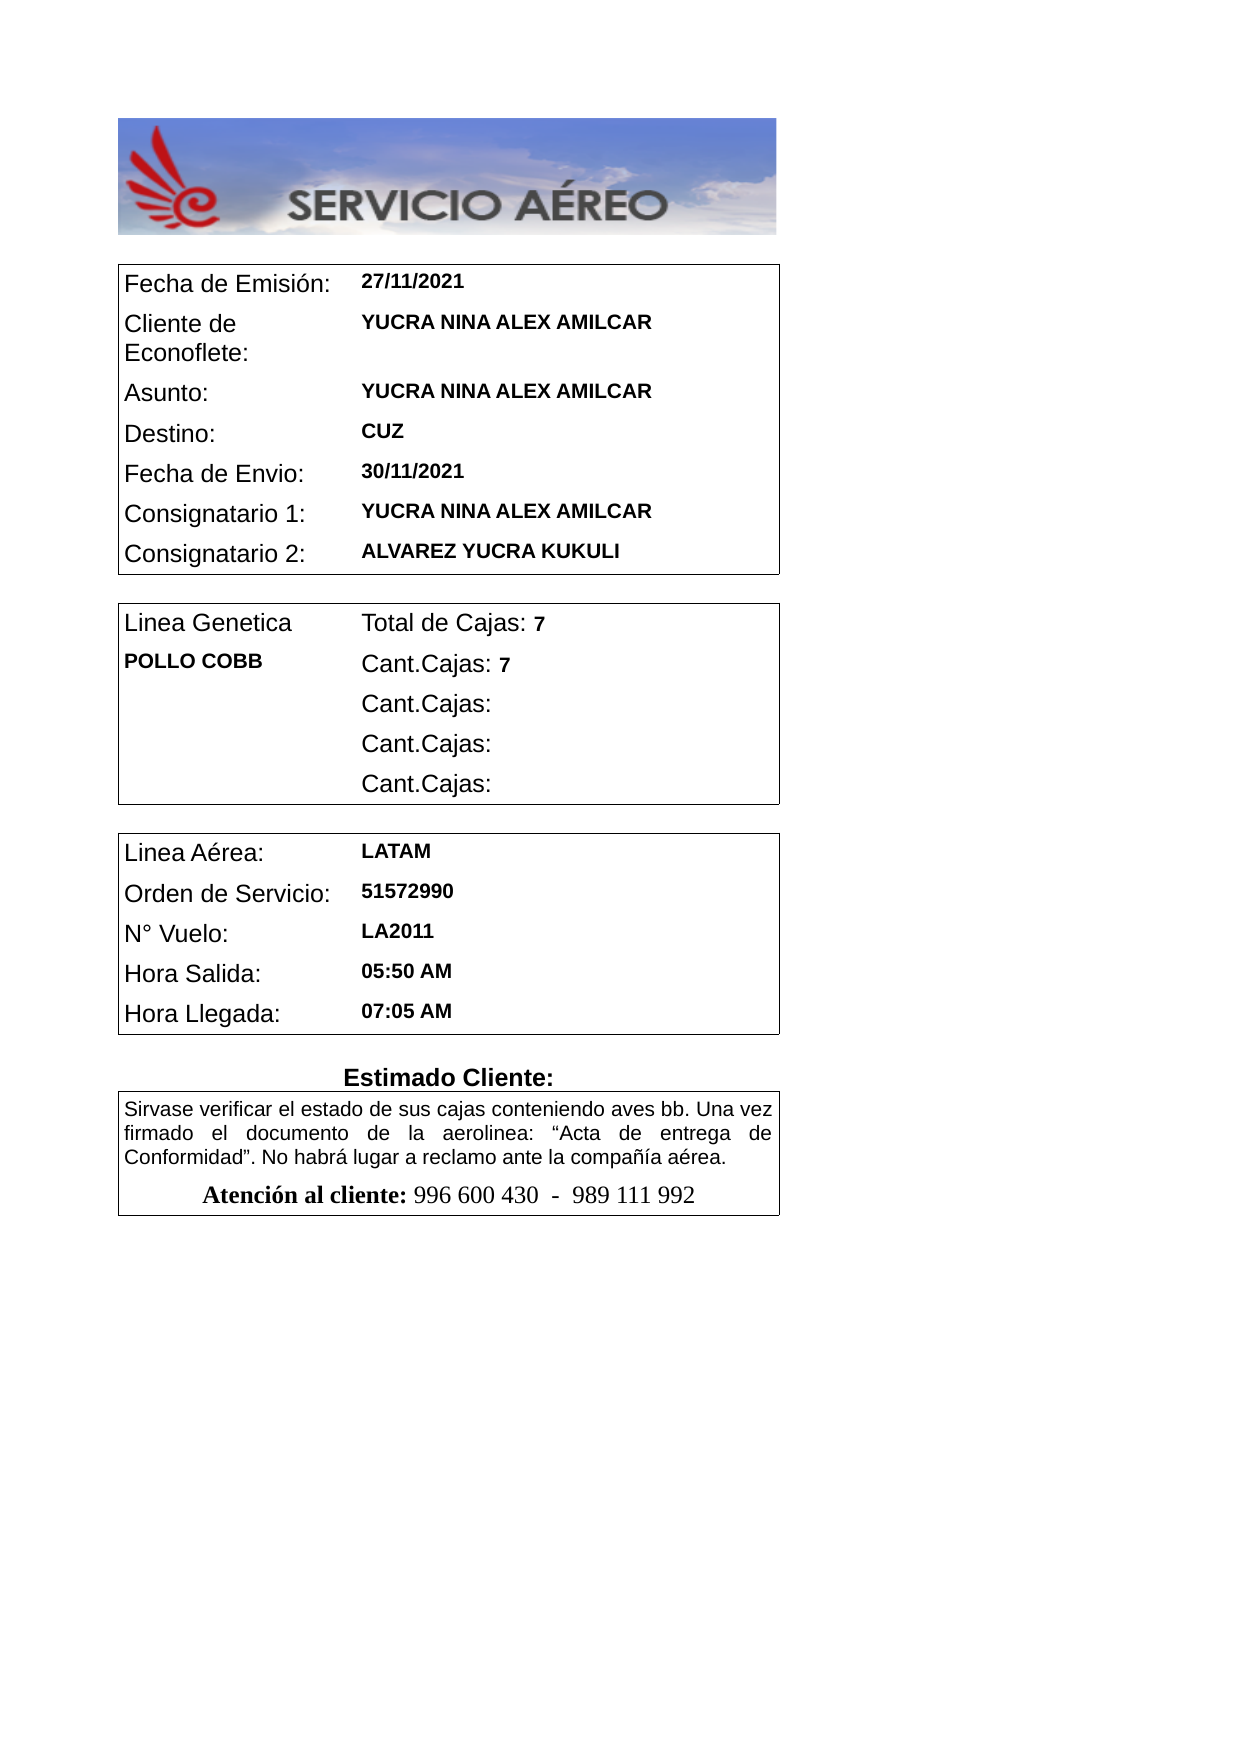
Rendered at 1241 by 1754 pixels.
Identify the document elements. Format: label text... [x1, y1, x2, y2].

table_cell POLLO COBB [119, 643, 356, 683]
table_cell [356, 805, 779, 833]
table_cell Estimado Cliente: [118, 1035, 779, 1091]
table_cell Atención al cliente: 996 600 430 - 989 111 992 [119, 1175, 779, 1215]
table_cell LA2011 [356, 913, 779, 953]
table_cell Sirvase verificar el estado de sus cajas conteniendo aves bb. Una vez firmado el documento de la aerolinea: “Acta de entrega de Conformidad”. No habrá lugar a reclamo ante la compañía aérea. [119, 1092, 779, 1175]
table_cell [356, 575, 779, 603]
table_cell Linea Genetica [119, 604, 356, 643]
table_cell 07:05 AM [356, 994, 779, 1034]
table_cell Hora Llegada: [119, 994, 356, 1034]
table_cell Consignatario 1: [119, 493, 356, 533]
table_cell [118, 575, 356, 603]
table_cell Cant.Cajas: [356, 683, 779, 723]
table_cell YUCRA NINA ALEX AMILCAR [356, 373, 779, 413]
table_cell Cant.Cajas: [356, 764, 779, 804]
table_cell Total de Cajas: 7 [356, 604, 779, 643]
table_cell [118, 805, 356, 833]
table_cell [119, 683, 356, 723]
table_cell N° Vuelo: [119, 913, 356, 953]
table_cell 51572990 [356, 873, 779, 913]
table_cell Hora Salida: [119, 953, 356, 993]
table_cell Asunto: [119, 373, 356, 413]
table_cell CUZ [356, 413, 779, 453]
table_cell [119, 764, 356, 804]
table_header Fecha de Emisión: [119, 265, 356, 304]
table_cell YUCRA NINA ALEX AMILCAR [356, 493, 779, 533]
table_cell ALVAREZ YUCRA KUKULI [356, 534, 779, 574]
table_cell 05:50 AM [356, 953, 779, 993]
table_cell YUCRA NINA ALEX AMILCAR [356, 304, 779, 373]
table_cell Linea Aérea: [119, 834, 356, 873]
table_cell Cliente de Econoflete: [119, 304, 356, 373]
table_cell Fecha de Envio: [119, 453, 356, 493]
table_cell Cant.Cajas: [356, 723, 779, 763]
table_cell Cant.Cajas: 7 [356, 643, 779, 683]
table_cell Consignatario 2: [119, 534, 356, 574]
picture [118, 118, 777, 235]
table_cell LATAM [356, 834, 779, 873]
table_cell Destino: [119, 413, 356, 453]
table_cell [119, 723, 356, 763]
table_cell 30/11/2021 [356, 453, 779, 493]
table_header 27/11/2021 [356, 265, 779, 304]
table_cell Orden de Servicio: [119, 873, 356, 913]
